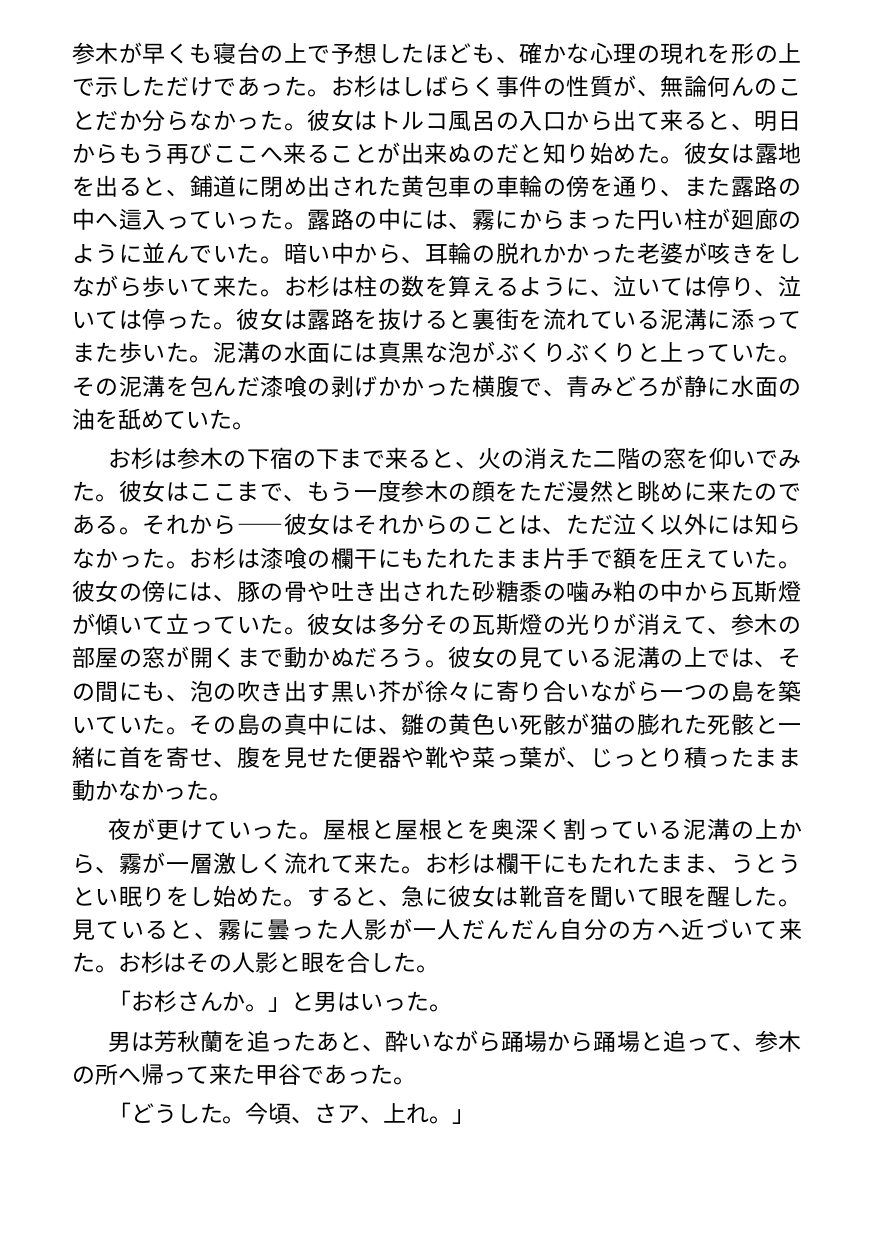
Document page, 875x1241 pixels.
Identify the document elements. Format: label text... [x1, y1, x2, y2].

text 夜が更けていった。屋根と屋根とを奥深く割っている泥溝の上から、霧が一層激しく流れて来た。お杉は欄干にもたれたまま、うとうとい眠りをし始めた。すると、急に彼女は靴音を聞いて眼を醒した。見ていると、霧に曇った人影が一人だんだん自分の方へ近づいて来た。お杉はその人影と眼を合した。 [72, 812, 802, 978]
text お杉は参木の下宿の下まで来ると、火の消えた二階の窓を仰いでみた。彼女はここまで、もう一度参木の顔をただ漫然と眺めに来たのである。それから――彼女はそれからのことは、ただ泣く以外には知らなかった。お杉は漆喰の欄干にもたれたまま片手で額を圧えていた。彼女の傍には、豚の骨や吐き出された砂糖黍の噛み粕の中から瓦斯燈が傾いて立っていた。彼女は多分その瓦斯燈の光りが消えて、参木の部屋の窓が開くまで動かぬだろう。彼女の見ている泥溝の上では、その間にも、泡の吹き出す黒い芥が徐々に寄り合いながら一つの島を築いていた。その島の真中には、雛の黄色い死骸が猫の膨れた死骸と一緒に首を寄せ、腹を見せた便器や靴や菜っ葉が、じっとり積ったまま動かなかった。 [72, 441, 802, 806]
text 参木が早くも寝台の上で予想したほども、確かな心理の現れを形の上で示しただけであった。お杉はしばらく事件の性質が、無論何んのことだか分らなかった。彼女はトルコ風呂の入口から出て来ると、明日からもう再びここへ来ることが出来ぬのだと知り始めた。彼女は露地を出ると、鋪道に閉め出された黄包車の車輪の傍を通り、また露路の中へ這入っていった。露路の中には、霧にからまった円い柱が廻廊のように並んでいた。暗い中から、耳輪の脱れかかった老婆が咳きをしながら歩いて来た。お杉は柱の数を算えるように、泣いては停り、泣いては停った。彼女は露路を抜けると裏街を流れている泥溝に添ってまた歩いた。泥溝の水面には真黒な泡がぶくりぶくりと上っていた。その泥溝を包んだ漆喰の剥げかかった横腹で、青みどろが静に水面の油を舐めていた。 [72, 36, 802, 435]
text 「どうした。今頃、さア、上れ。」 [72, 1096, 802, 1129]
text 「お杉さんか。」と男はいった。 [72, 984, 802, 1017]
text 男は芳秋蘭を追ったあと、酔いながら踊場から踊場と追って、参木の所へ帰って来た甲谷であった。 [72, 1023, 802, 1090]
